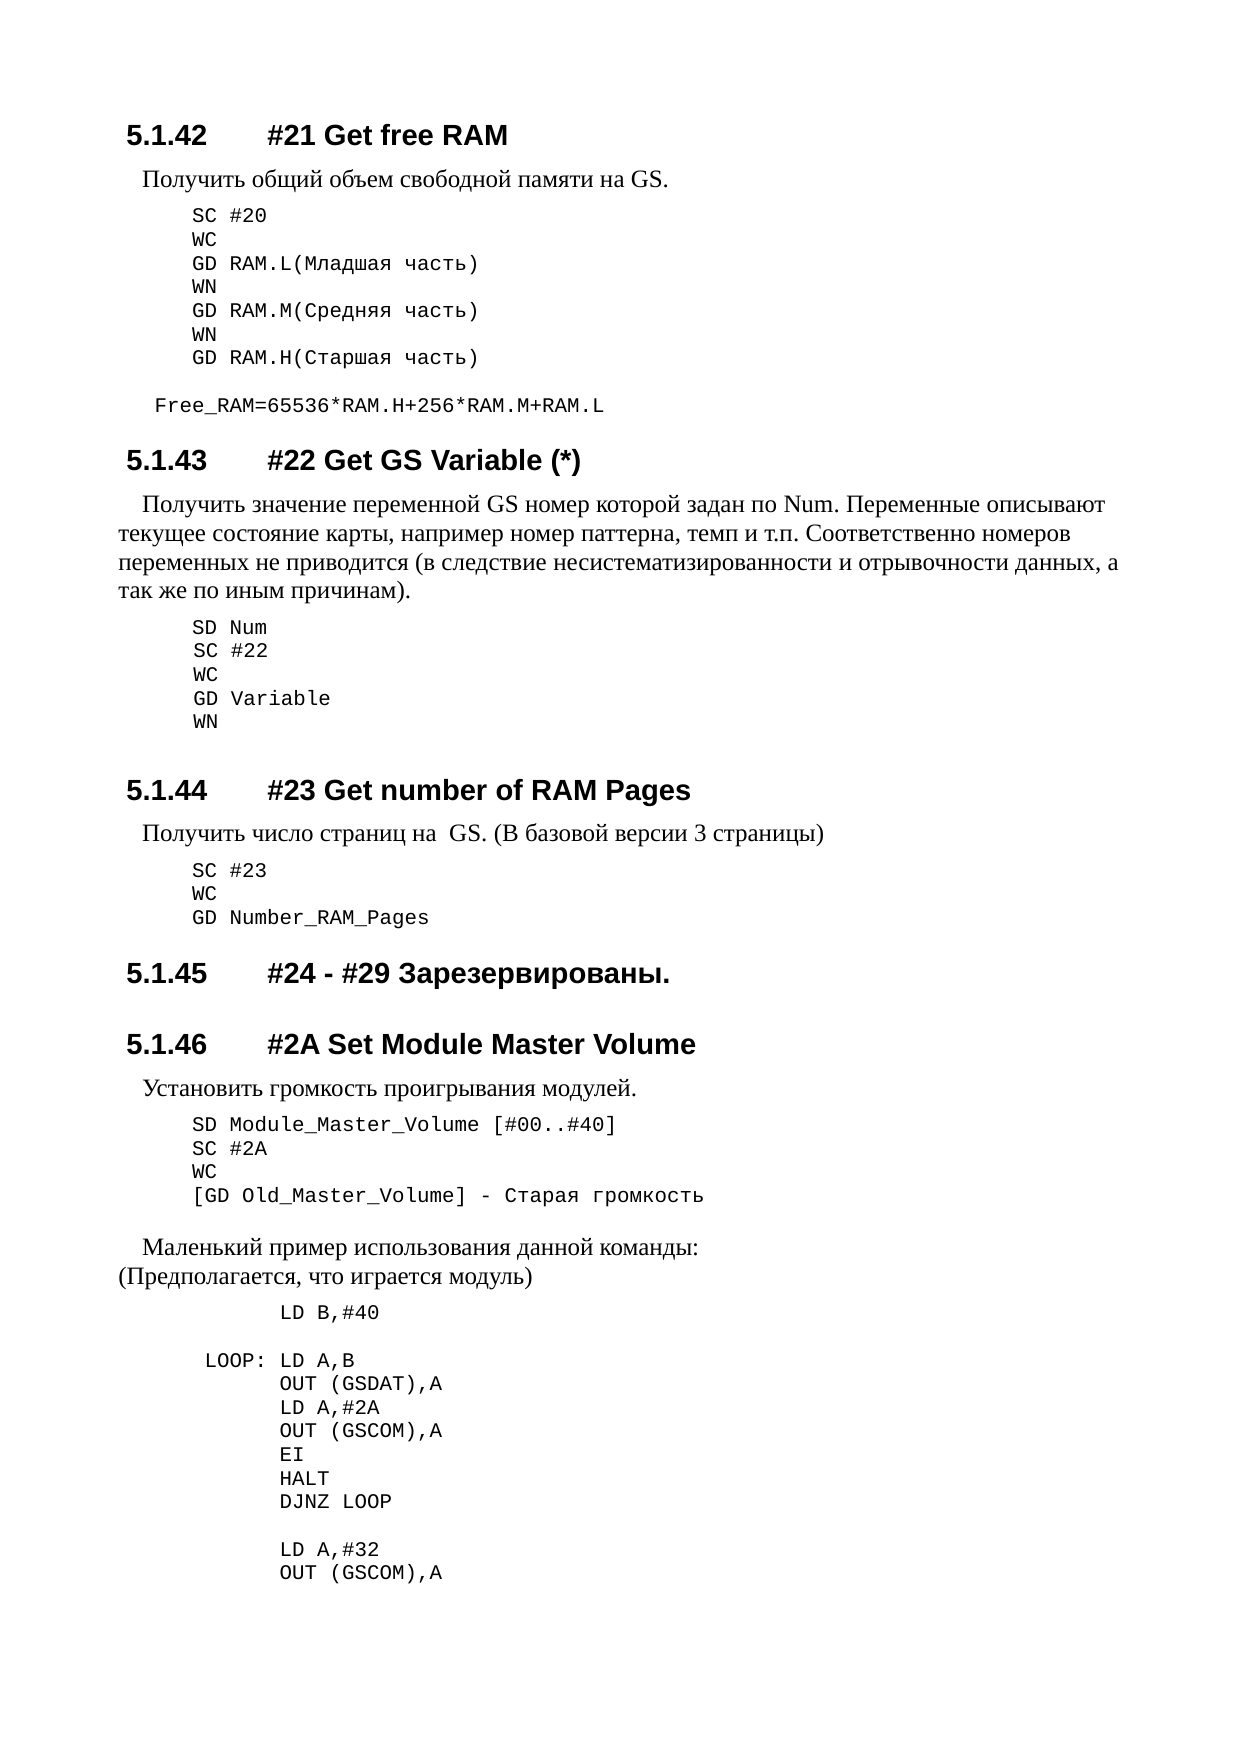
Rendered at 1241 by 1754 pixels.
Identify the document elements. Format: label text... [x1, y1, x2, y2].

subtitle #24 - #29 Зарезервированы. [118, 956, 1122, 989]
text WC [118, 883, 1122, 907]
text LD A,#32 [118, 1539, 1122, 1562]
text DJNZ LOOP [118, 1491, 1122, 1515]
text OUT (GSDAT),A [118, 1373, 1122, 1397]
text WC [118, 1161, 1122, 1185]
text [GD Old_Master_Volume] - Старая громкость [118, 1185, 1122, 1209]
text LD A,#2A [118, 1397, 1122, 1421]
text OUT (GSCOM),A [118, 1421, 1122, 1444]
text GD RAM.M(Средняя часть) [118, 300, 1122, 324]
text SC #23 [118, 860, 1122, 883]
text Free_RAM=65536*RAM.H+256*RAM.M+RAM.L [118, 394, 1122, 418]
subtitle #21 Get free RAM [118, 118, 1122, 152]
text SC #20 [118, 205, 1122, 229]
text Получить число страниц на GS. (В базовой версии 3 страницы) [118, 818, 1122, 847]
subtitle #23 Get number of RAM Pages [118, 772, 1122, 806]
text OUT (GSCOM),A [118, 1562, 1122, 1586]
text Маленький пример использования данной команды: (Предполагается, что играется модуль) [118, 1232, 1122, 1290]
text Получить значение переменной GS номер которой задан по Num. Переменные описывают текущее состояние карты, например номер паттерна, темп и т.п. Соответственно номеров переменных не приводится (в следствие несистематизированности и отрывочности данных, а так же по иным причинам). [118, 489, 1122, 604]
text WN [118, 324, 1122, 347]
text Получить общий объем свободной памяти на GS. [118, 164, 1122, 193]
text SC #2A [118, 1138, 1122, 1161]
subtitle #22 Get GS Variable (*) [118, 443, 1122, 477]
text HALT [118, 1468, 1122, 1491]
text SD Num SC #22 WC GD Variable WN [118, 617, 1122, 735]
text EI [118, 1444, 1122, 1468]
text LD B,#40 [118, 1302, 1122, 1326]
text GD RAM.L(Младшая часть) [118, 253, 1122, 276]
subtitle #2A Set Module Master Volume [118, 1027, 1122, 1060]
text GD Number_RAM_Pages [118, 907, 1122, 931]
text Установить громкость проигрывания модулей. [118, 1073, 1122, 1102]
text GD RAM.H(Старшая часть) [118, 347, 1122, 371]
text WN [118, 276, 1122, 300]
text WC [118, 229, 1122, 253]
text LOOP: LD A,B [118, 1349, 1122, 1373]
text SD Module_Master_Volume [#00..#40] [118, 1114, 1122, 1138]
